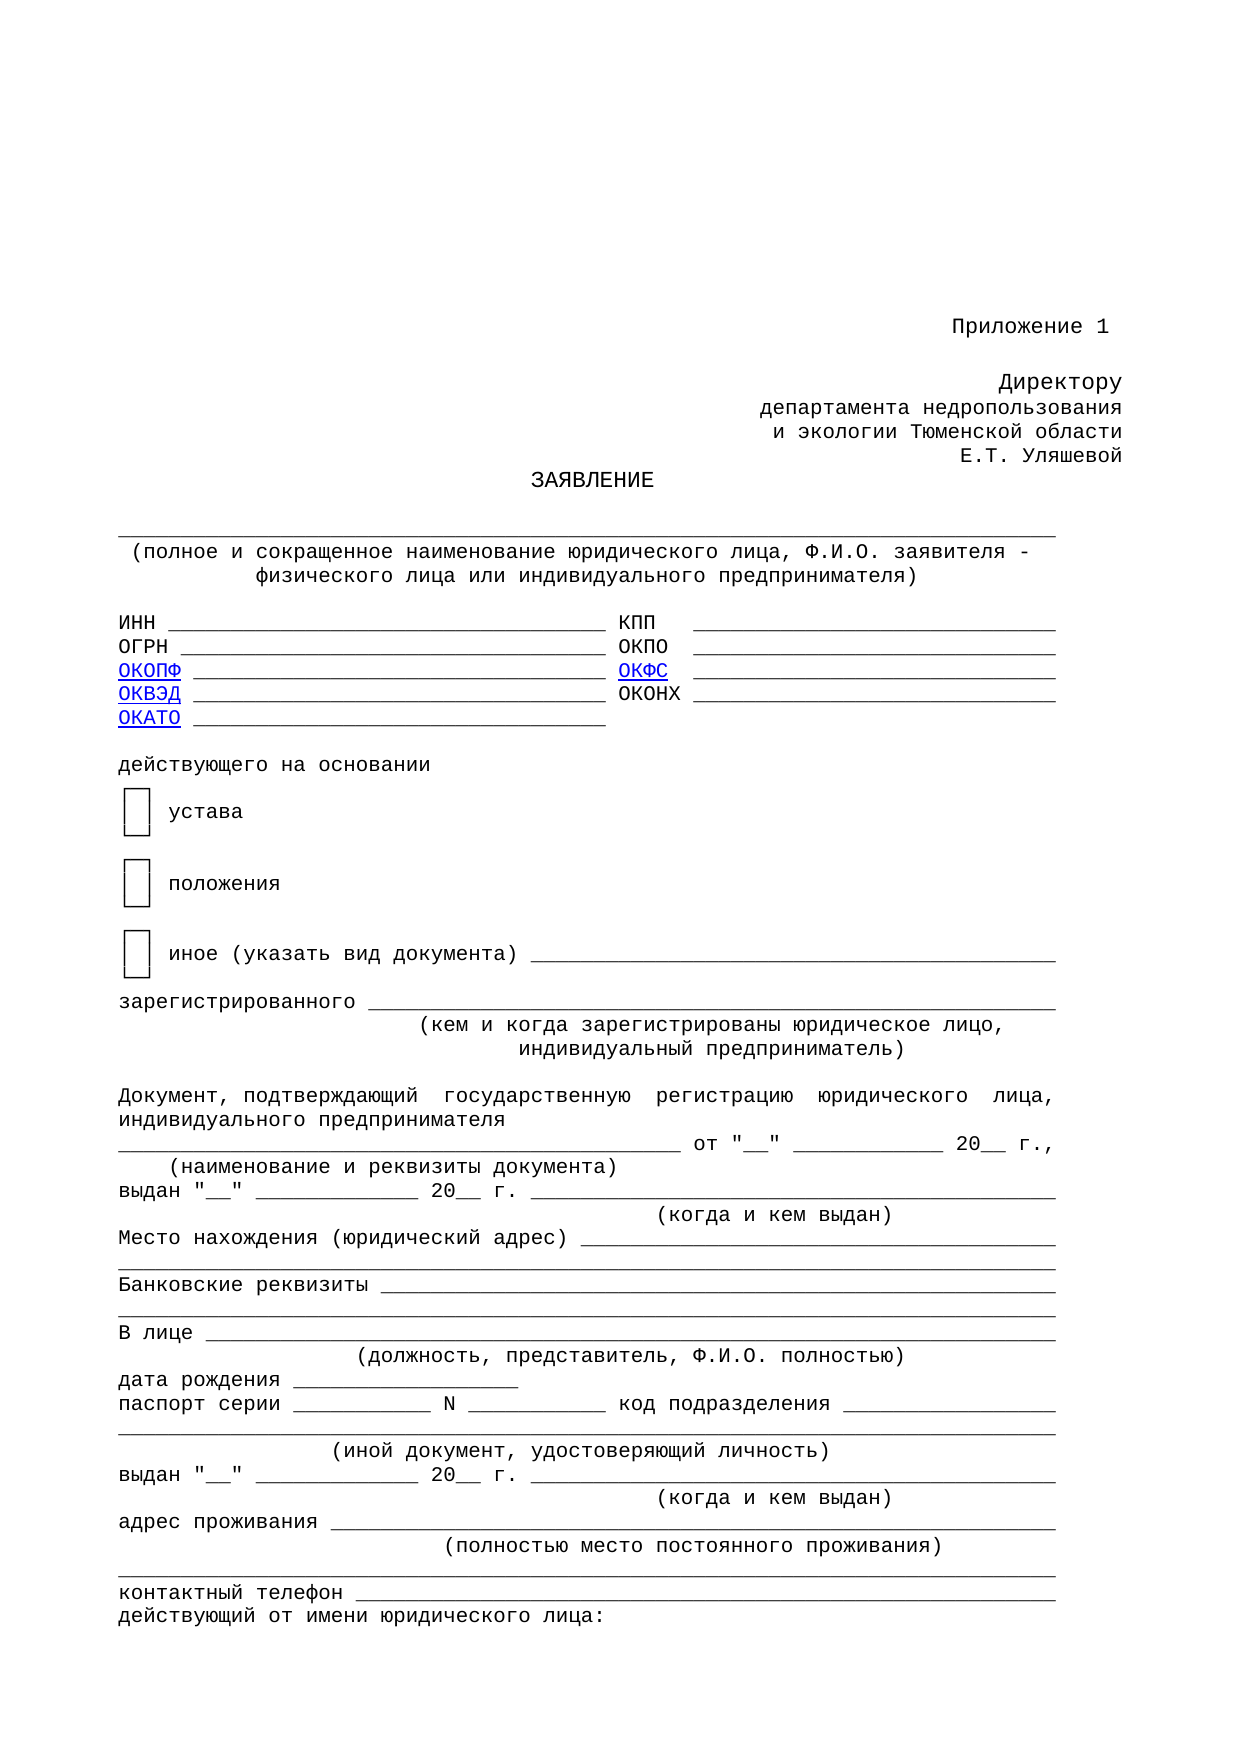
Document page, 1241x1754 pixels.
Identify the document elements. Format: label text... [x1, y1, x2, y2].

text │ │ положения [118, 872, 1122, 896]
text Документ, подтверждающий государственную регистрацию юридического лица, [118, 1085, 1122, 1109]
text └─┘ [118, 825, 1122, 849]
text _____________________________________________ от "__" ____________ 20__ г., [118, 1133, 1122, 1156]
text ┌─┐ [118, 920, 1122, 943]
text (когда и кем выдан) [118, 1203, 1122, 1227]
text индивидуального предпринимателя [118, 1109, 1122, 1133]
text (наименование и реквизиты документа) [118, 1156, 1122, 1180]
text действующий от имени юридического лица: [118, 1606, 1122, 1629]
text ___________________________________________________________________________ [118, 1558, 1122, 1582]
text ОГРН __________________________________ ОКПО _____________________________ [118, 636, 1122, 660]
text выдан "__" _____________ 20__ г. __________________________________________ [118, 1180, 1122, 1203]
text Место нахождения (юридический адрес) ______________________________________ [118, 1227, 1122, 1251]
text ___________________________________________________________________________ [118, 1298, 1122, 1322]
text В лице ____________________________________________________________________ [118, 1322, 1122, 1345]
text Приложение 1 [118, 315, 1122, 340]
text индивидуальный предприниматель) [118, 1038, 1122, 1062]
text (полностью место постоянного проживания) [118, 1534, 1122, 1558]
text физического лица или индивидуального предпринимателя) [118, 565, 1122, 589]
text дата рождения __________________ [118, 1369, 1122, 1393]
text ОКАТО _________________________________ [118, 707, 1122, 731]
text и экологии Тюменской области [118, 421, 1122, 444]
text (полное и сокращенное наименование юридического лица, Ф.И.О. заявителя - [118, 541, 1122, 565]
text └─┘ [118, 967, 1122, 991]
text (кем и когда зарегистрированы юридическое лицо, [118, 1014, 1122, 1038]
text адрес проживания __________________________________________________________ [118, 1511, 1122, 1534]
text ┌─┐ [118, 849, 1122, 872]
text (иной документ, удостоверяющий личность) [118, 1440, 1122, 1464]
text (должность, представитель, Ф.И.О. полностью) [118, 1345, 1122, 1369]
text ИНН ___________________________________ КПП _____________________________ [118, 612, 1122, 636]
text └─┘ [118, 896, 1122, 920]
text ┌─┐ [118, 778, 1122, 802]
text контактный телефон ________________________________________________________ [118, 1582, 1122, 1606]
text паспорт серии ___________ N ___________ код подразделения _________________ [118, 1393, 1122, 1416]
text ___________________________________________________________________________ [118, 1251, 1122, 1274]
text ЗАЯВЛЕНИЕ [118, 468, 1122, 494]
text ОКВЭД _________________________________ ОКОНХ _____________________________ [118, 683, 1122, 707]
text Е.Т. Уляшевой [118, 444, 1122, 468]
text зарегистрированного _______________________________________________________ [118, 991, 1122, 1014]
text ___________________________________________________________________________ [118, 518, 1122, 541]
text (когда и кем выдан) [118, 1487, 1122, 1511]
text │ │ иное (указать вид документа) __________________________________________ [118, 943, 1122, 967]
text ОКОПФ _________________________________ ОКФС _____________________________ [118, 660, 1122, 683]
text ___________________________________________________________________________ [118, 1416, 1122, 1440]
text департамента недропользования [118, 397, 1122, 421]
text действующего на основании [118, 754, 1122, 778]
text Директору [118, 369, 1122, 397]
text выдан "__" _____________ 20__ г. __________________________________________ [118, 1464, 1122, 1487]
text Банковские реквизиты ______________________________________________________ [118, 1274, 1122, 1298]
text │ │ устава [118, 802, 1122, 825]
